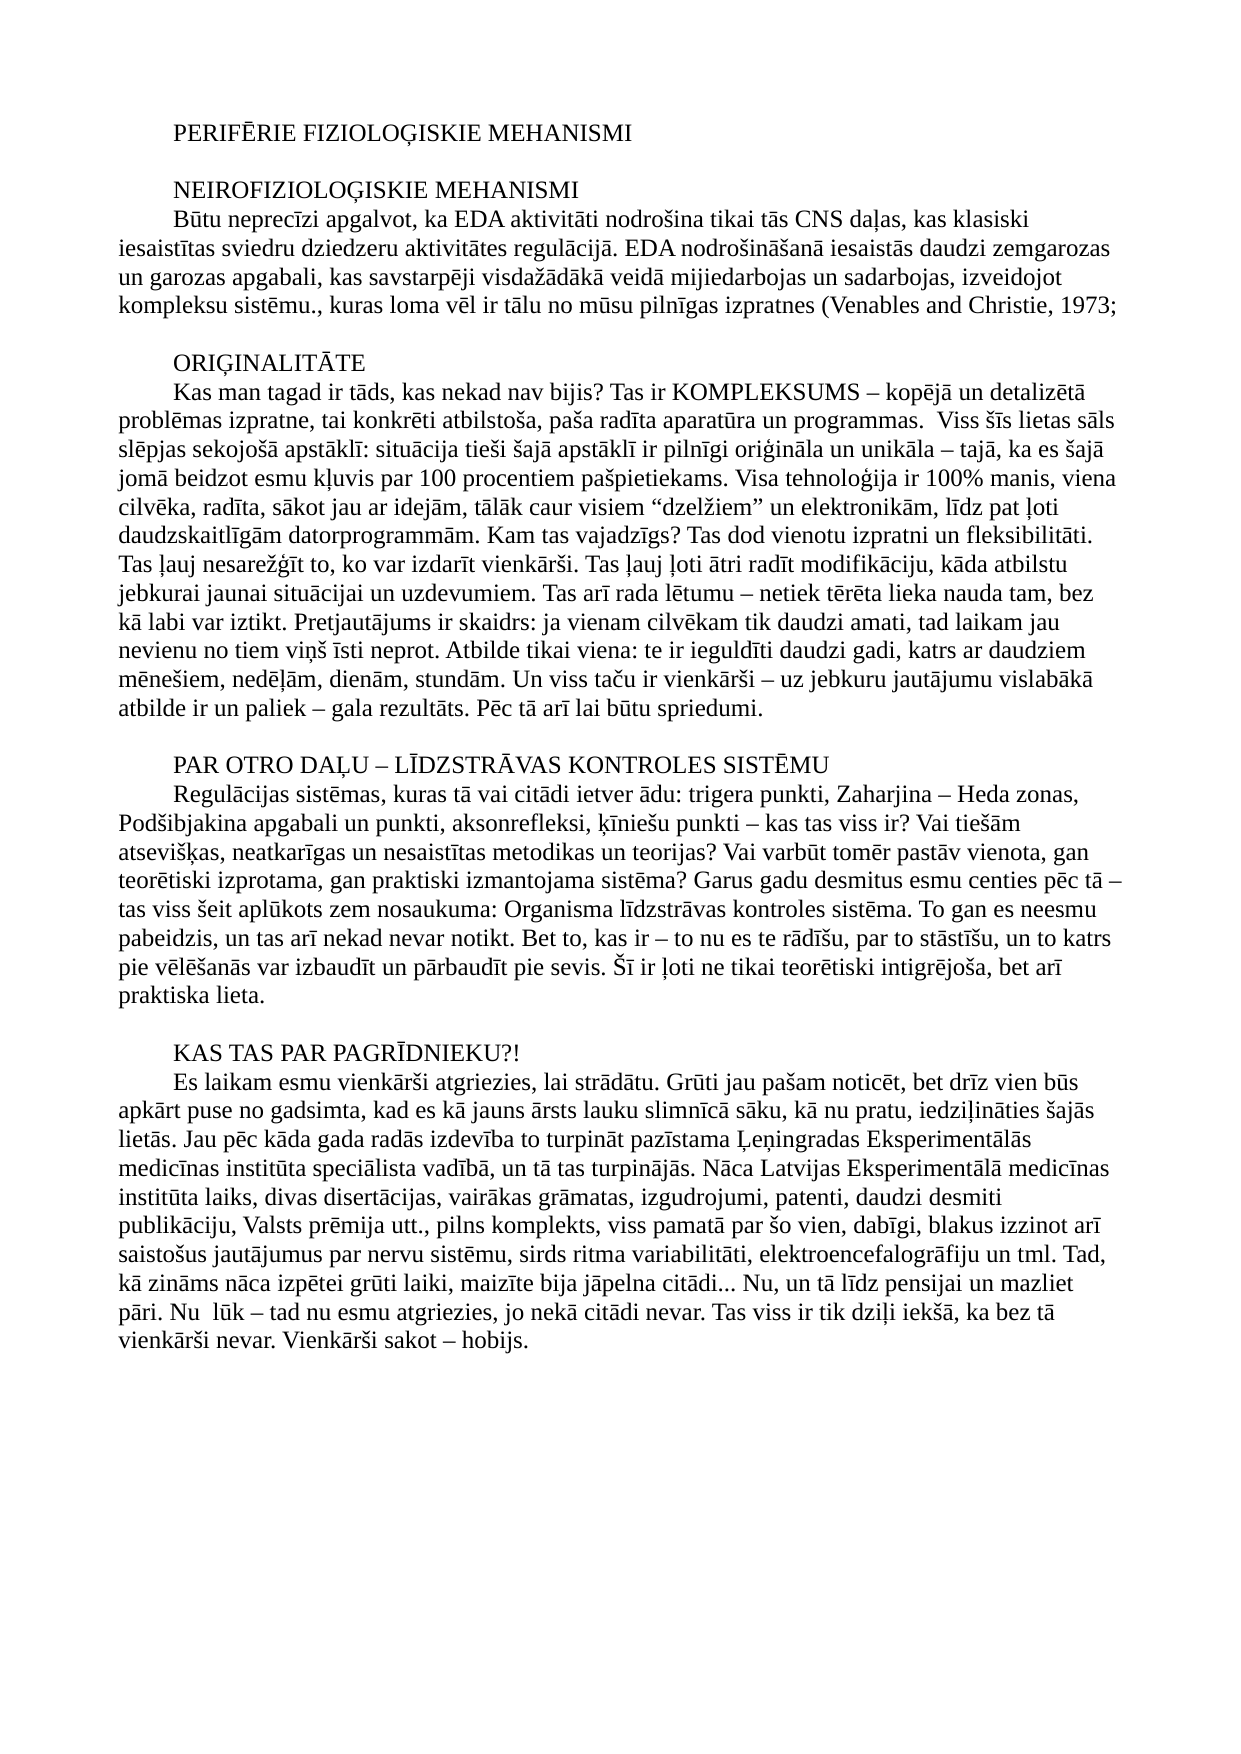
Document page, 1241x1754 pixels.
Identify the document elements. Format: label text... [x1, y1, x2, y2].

text Es laikam esmu vienkārši atgriezies, lai strādātu. Grūti jau pašam noticēt, bet drīz vien būs apkārt puse no gadsimta, kad es kā jauns ārsts lauku slimnīcā sāku, kā nu pratu, iedziļināties šajās lietās. Jau pēc kāda gada radās izdevība to turpināt pazīstama Ļeņingradas Eksperimentālās medicīnas institūta speciālista vadībā, un tā tas turpinājās. Nāca Latvijas Eksperimentālā medicīnas institūta laiks, divas disertācijas, vairākas grāmatas, izgudrojumi, patenti, daudzi desmiti publikāciju, Valsts prēmija utt., pilns komplekts, viss pamatā par šo vien, dabīgi, blakus izzinot arī saistošus jautājumus par nervu sistēmu, sirds ritma variabilitāti, elektroencefalogrāfiju un tml. Tad, kā zināms nāca izpētei grūti laiki, maizīte bija jāpelna citādi... Nu, un tā līdz pensijai un mazliet pāri. Nu lūk – tad nu esmu atgriezies, jo nekā citādi nevar. Tas viss ir tik dziļi iekšā, ka bez tā vienkārši nevar. Vienkārši sakot – hobijs. [118, 1067, 1122, 1354]
text Būtu neprecīzi apgalvot, ka EDA aktivitāti nodrošina tikai tās CNS daļas, kas klasiski iesaistītas sviedru dziedzeru aktivitātes regulācijā. EDA nodrošināšanā iesaistās daudzi zemgarozas un garozas apgabali, kas savstarpēji visdažādākā veidā mijiedarbojas un sadarbojas, izveidojot kompleksu sistēmu., kuras loma vēl ir tālu no mūsu pilnīgas izpratnes (Venables and Christie, 1973; [118, 204, 1122, 319]
text NEIROFIZIOLOĢISKIE MEHANISMI [118, 176, 1122, 204]
text ORIĢINALITĀTE [118, 348, 1122, 377]
text PERIFĒRIE FIZIOLOĢISKIE MEHANISMI [118, 118, 1122, 147]
text Regulācijas sistēmas, kuras tā vai citādi ietver ādu: trigera punkti, Zaharjina – Heda zonas, Podšibjakina apgabali un punkti, aksonrefleksi, ķīniešu punkti – kas tas viss ir? Vai tiešām atsevišķas, neatkarīgas un nesaistītas metodikas un teorijas? Vai varbūt tomēr pastāv vienota, gan teorētiski izprotama, gan praktiski izmantojama sistēma? Garus gadu desmitus esmu centies pēc tā – tas viss šeit aplūkots zem nosaukuma: Organisma līdzstrāvas kontroles sistēma. To gan es neesmu pabeidzis, un tas arī nekad nevar notikt. Bet to, kas ir – to nu es te rādīšu, par to stāstīšu, un to katrs pie vēlēšanās var izbaudīt un pārbaudīt pie sevis. Šī ir ļoti ne tikai teorētiski intigrējoša, bet arī praktiska lieta. [118, 779, 1122, 1009]
text KAS TAS PAR PAGRĪDNIEKU?! [118, 1038, 1122, 1067]
text PAR OTRO DAĻU – LĪDZSTRĀVAS KONTROLES SISTĒMU [118, 751, 1122, 779]
text Kas man tagad ir tāds, kas nekad nav bijis? Tas ir KOMPLEKSUMS – kopējā un detalizētā problēmas izpratne, tai konkrēti atbilstoša, paša radīta aparatūra un programmas. Viss šīs lietas sāls slēpjas sekojošā apstāklī: situācija tieši šajā apstāklī ir pilnīgi oriģināla un unikāla – tajā, ka es šajā jomā beidzot esmu kļuvis par 100 procentiem pašpietiekams. Visa tehnoloģija ir 100% manis, viena cilvēka, radīta, sākot jau ar idejām, tālāk caur visiem “dzelžiem” un elektronikām, līdz pat ļoti daudzskaitlīgām datorprogrammām. Kam tas vajadzīgs? Tas dod vienotu izpratni un fleksibilitāti. Tas ļauj nesarežģīt to, ko var izdarīt vienkārši. Tas ļauj ļoti ātri radīt modifikāciju, kāda atbilstu jebkurai jaunai situācijai un uzdevumiem. Tas arī rada lētumu – netiek tērēta lieka nauda tam, bez kā labi var iztikt. Pretjautājums ir skaidrs: ja vienam cilvēkam tik daudzi amati, tad laikam jau nevienu no tiem viņš īsti neprot. Atbilde tikai viena: te ir ieguldīti daudzi gadi, katrs ar daudziem mēnešiem, nedēļām, dienām, stundām. Un viss taču ir vienkārši – uz jebkuru jautājumu vislabākā atbilde ir un paliek – gala rezultāts. Pēc tā arī lai būtu spriedumi. [118, 377, 1122, 722]
